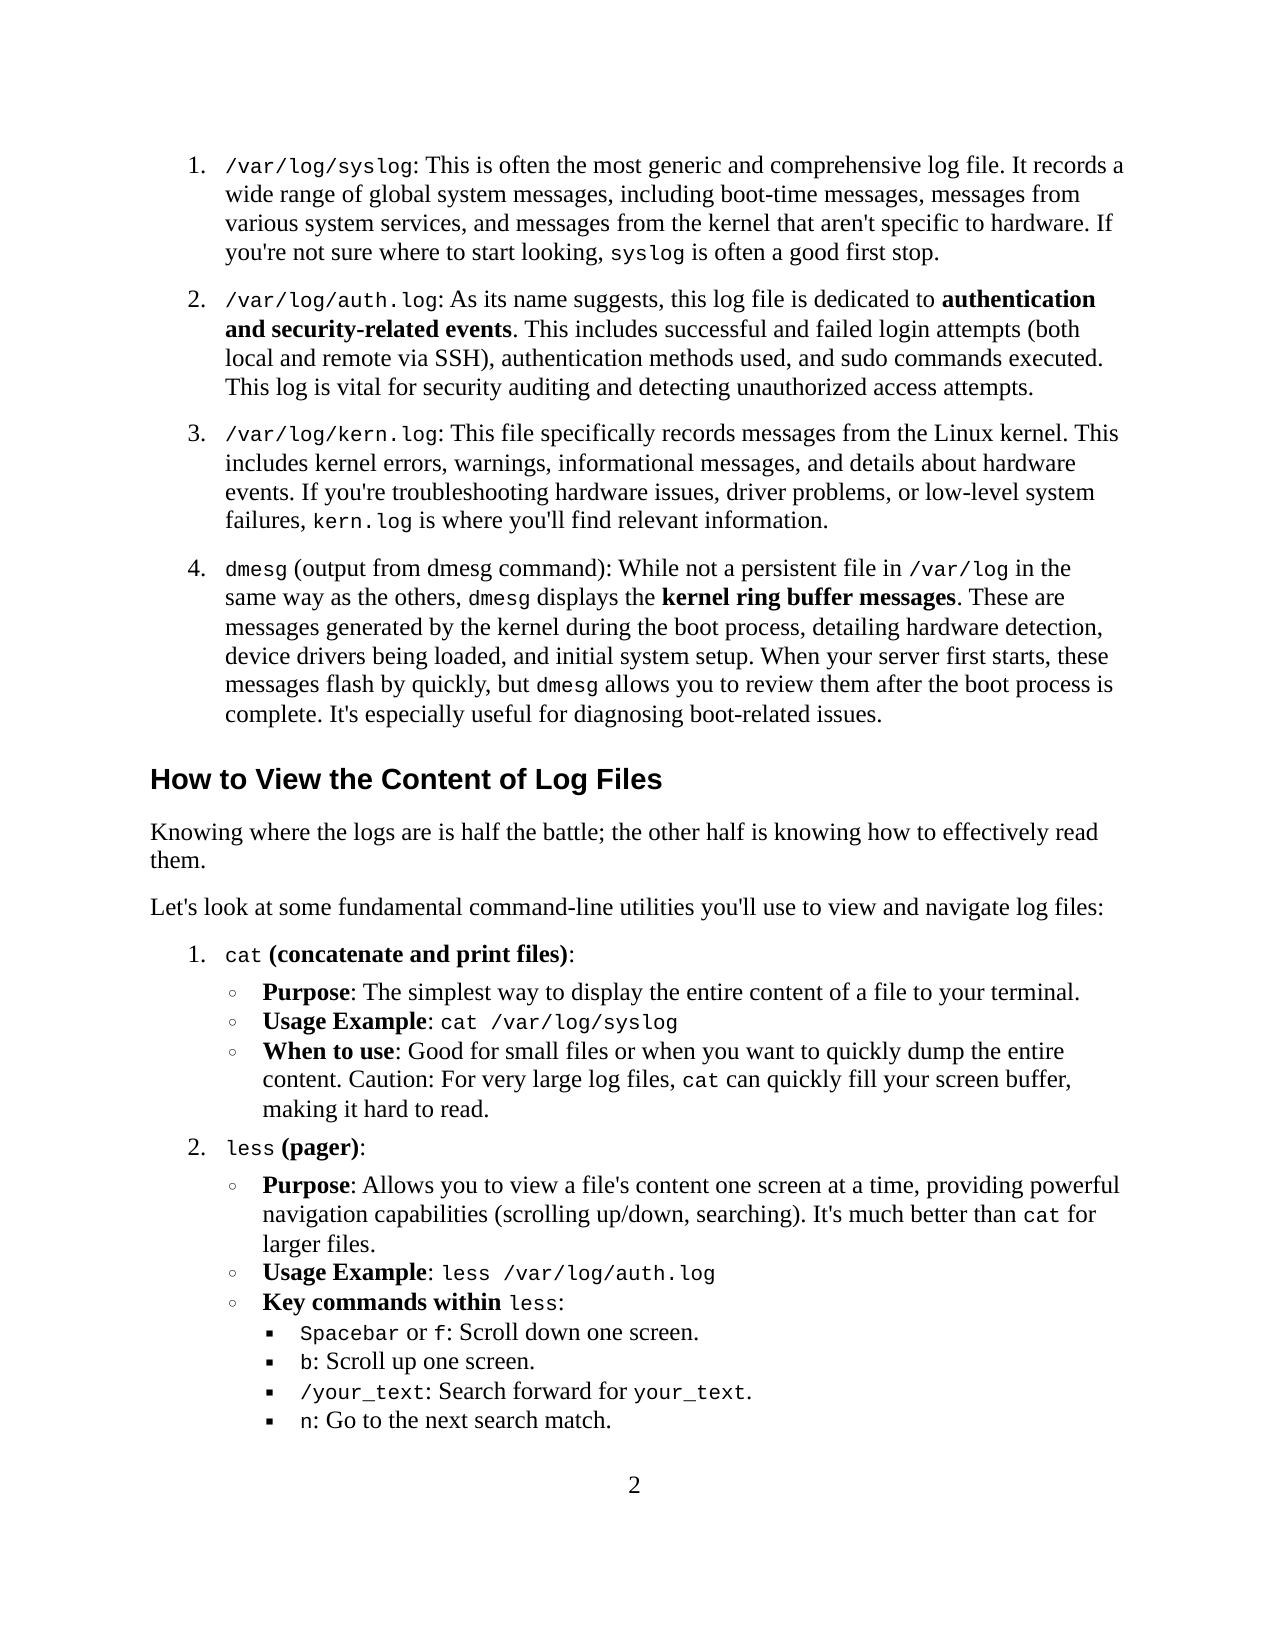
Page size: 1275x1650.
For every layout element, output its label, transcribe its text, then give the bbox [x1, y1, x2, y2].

list Usage Example: cat /var/log/syslog [225, 1006, 1125, 1036]
list Purpose: Allows you to view a file's content one screen at a time, providing powerful navigation capabilities (scrolling up/down, searching). It's much better than cat for larger files. [225, 1170, 1125, 1257]
list /var/log/syslog: This is often the most generic and comprehensive log file. It records a wide range of global system messages, including boot-time messages, messages from various system services, and messages from the kernel that aren't specific to hardware. If you're not sure where to start looking, syslog is often a good first stop. [187, 150, 1125, 267]
list When to use: Good for small files or when you want to quickly dump the entire content. Caution: For very large log files, cat can quickly fill your screen buffer, making it hard to read. [225, 1036, 1125, 1123]
list Spacebar or f: Scroll down one screen. [262, 1317, 1125, 1346]
subtitle How to View the Content of Log Files [150, 762, 1125, 795]
text Let's look at some fundamental command-line utilities you'll use to view and navigate log files: [150, 892, 1125, 921]
list Usage Example: less /var/log/auth.log [225, 1257, 1125, 1287]
list dmesg (output from dmesg command): While not a persistent file in /var/log in the same way as the others, dmesg displays the kernel ring buffer messages. These are messages generated by the kernel during the boot process, detailing hardware detection, device drivers being loaded, and initial system setup. When your server first starts, these messages flash by quickly, but dmesg allows you to review them after the boot process is complete. It's especially useful for diagnosing boot-related issues. [187, 553, 1125, 728]
list cat (concatenate and print files): [187, 939, 1125, 968]
list Purpose: The simplest way to display the entire content of a file to your terminal. [225, 977, 1125, 1006]
list /your_text: Search forward for your_text. [262, 1376, 1125, 1405]
list /var/log/auth.log: As its name suggests, this log file is dedicated to authentication and security-related events. This includes successful and failed login attempts (both local and remote via SSH), authentication methods used, and sudo commands executed. This log is vital for security auditing and detecting unauthorized access attempts. [187, 284, 1125, 400]
text Knowing where the logs are is half the battle; the other half is knowing how to effectively read them. [150, 817, 1125, 874]
list Key commands within less: [225, 1287, 1125, 1317]
list less (pager): [187, 1132, 1125, 1161]
list /var/log/kern.log: This file specifically records messages from the Linux kernel. This includes kernel errors, warnings, informational messages, and details about hardware events. If you're troubleshooting hardware issues, driver problems, or low-level system failures, kern.log is where you'll find relevant information. [187, 418, 1125, 535]
list n: Go to the next search match. [262, 1405, 1125, 1435]
list b: Scroll up one screen. [262, 1346, 1125, 1376]
